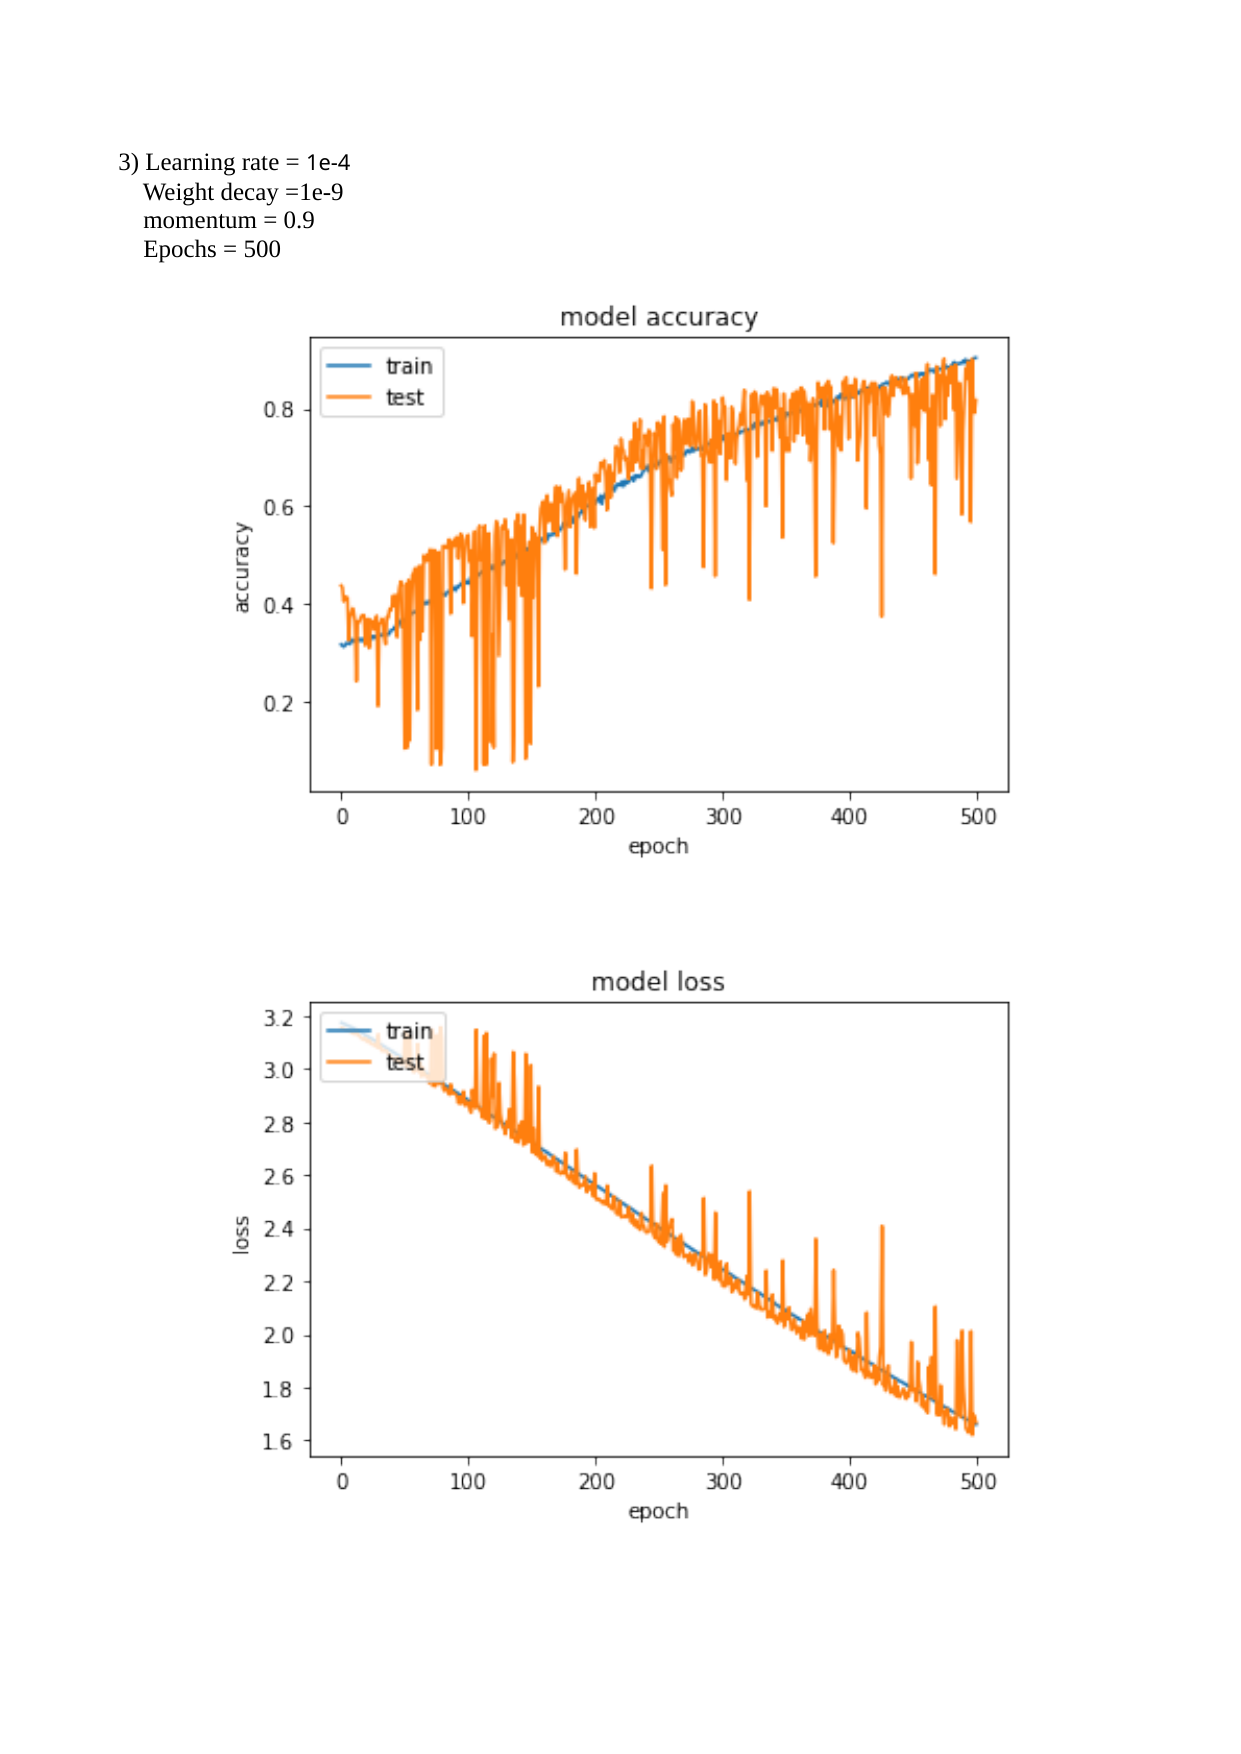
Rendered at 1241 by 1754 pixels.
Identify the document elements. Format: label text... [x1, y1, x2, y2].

picture [218, 291, 1023, 871]
text 3) Learning rate = 1e-4 [118, 147, 1122, 177]
picture [218, 957, 1023, 1536]
text Weight decay =1e-9 [118, 177, 1122, 205]
text Epochs = 500 [118, 234, 1122, 263]
text momentum = 0.9 [118, 205, 1122, 234]
